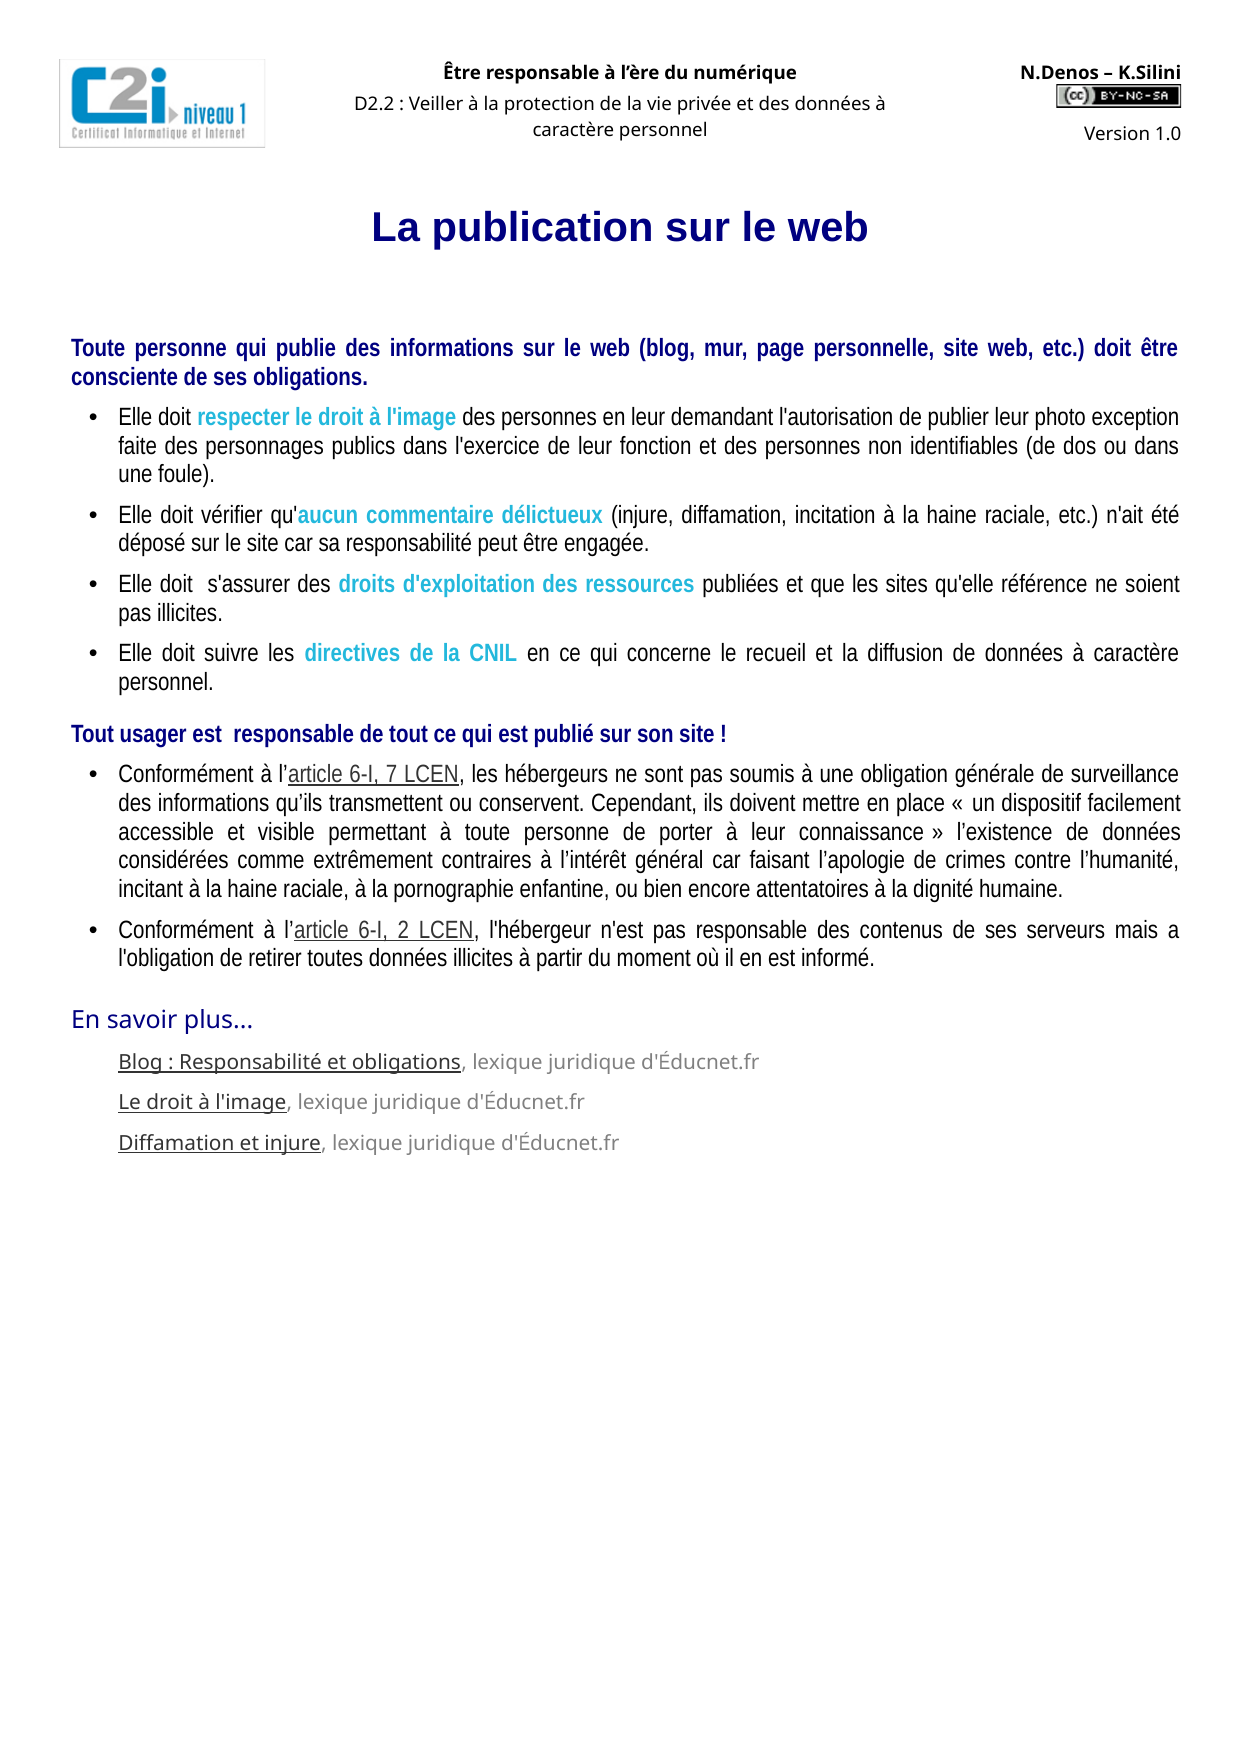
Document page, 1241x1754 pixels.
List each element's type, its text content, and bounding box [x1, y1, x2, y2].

list Elle doit s'assurer des droits d'exploitation des ressources publiées et que les sites qu'elle référence ne soient pas illicites. [88, 569, 1181, 626]
picture [59, 59, 266, 148]
subtitle La publication sur le web [59, 202, 1181, 250]
list Conformément à l’article 6-I, 2 LCEN, l'hébergeur n'est pas responsable des contenus de ses serveurs mais a l'obligation de retirer toutes données illicites à partir du moment où il en est informé. [88, 914, 1181, 972]
list Elle doit respecter le droit à l'image des personnes en leur demandant l'autorisation de publier leur photo exception faite des personnages publics dans l'exercice de leur fonction et des personnes non identifiables (de dos ou dans une foule). [88, 402, 1181, 488]
list Elle doit vérifier qu'aucun commentaire délictueux (injure, diffamation, incitation à la haine raciale, etc.) n'ait été déposé sur le site car sa responsabilité peut être engagée. [88, 500, 1181, 557]
text Diffamation et injure, lexique juridique d'Éducnet.fr [118, 1128, 1181, 1156]
text En savoir plus... [71, 1001, 1181, 1036]
text Toute personne qui publie des informations sur le web (blog, mur, page personnelle, site web, etc.) doit être consciente de ses obligations. [71, 333, 1181, 390]
text Tout usager est responsable de tout ce qui est publié sur son site ! [71, 719, 1181, 748]
text Blog : Responsabilité et obligations, lexique juridique d'Éducnet.fr [118, 1047, 1181, 1076]
picture [1056, 84, 1182, 108]
list Elle doit suivre les directives de la CNIL en ce qui concerne le recueil et la diffusion de données à caractère personnel. [88, 638, 1181, 695]
list Conformément à l’article 6-I, 7 LCEN, les hébergeurs ne sont pas soumis à une obligation générale de surveillance des informations qu’ils transmettent ou conservent. Cependant, ils doivent mettre en place « un dispositif facilement accessible et visible permettant à toute personne de porter à leur connaissance » l’existence de données considérées comme extrêmement contraires à l’intérêt général car faisant l’apologie de crimes contre l’humanité, incitant à la haine raciale, à la pornographie enfantine, ou bien encore attentatoires à la dignité humaine. [88, 759, 1181, 903]
text Le droit à l'image, lexique juridique d'Éducnet.fr [118, 1087, 1181, 1116]
